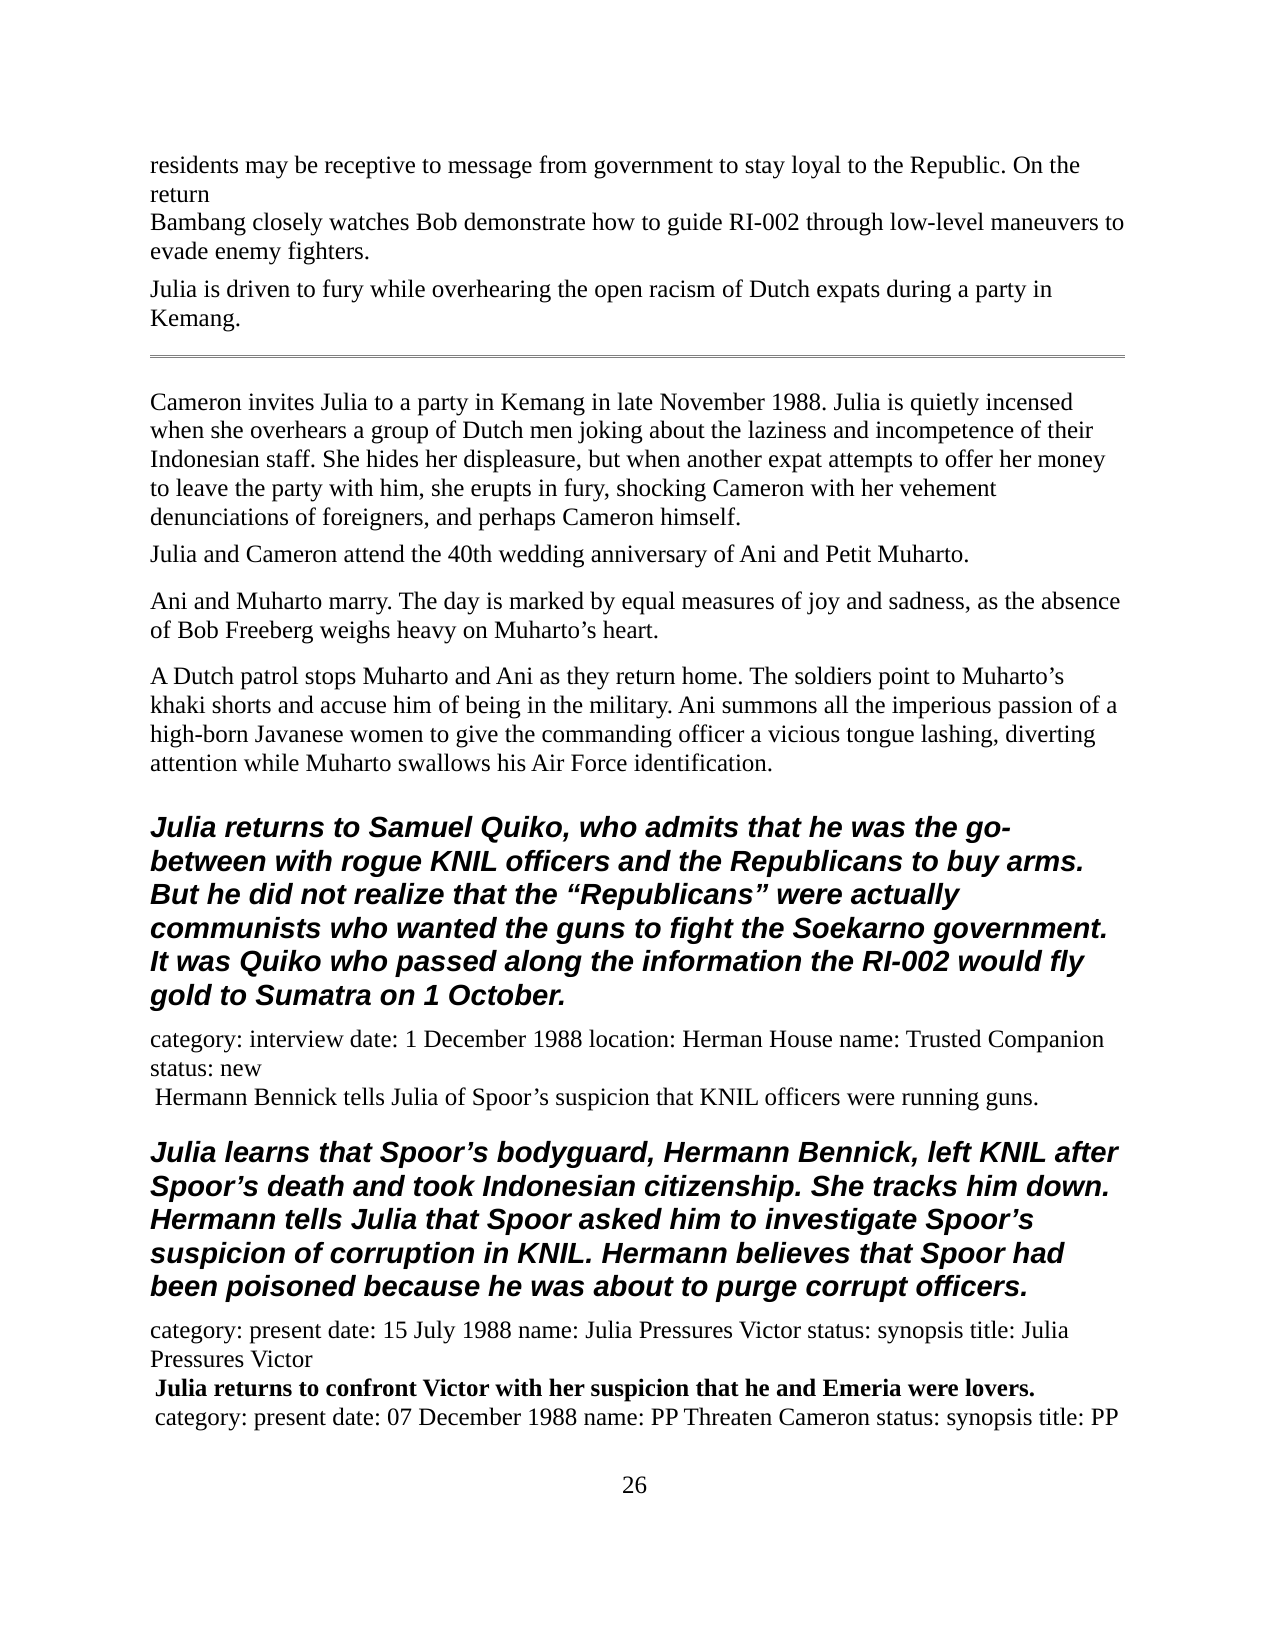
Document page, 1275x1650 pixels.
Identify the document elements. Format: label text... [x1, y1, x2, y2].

subtitle Julia returns to Samuel Quiko, who admits that he was the go-between with rogue KNIL officers and the Republicans to buy arms. But he did not realize that the “Republicans” were actually communists who wanted the guns to fight the Soekarno government. It was Quiko who passed along the information the RI-002 would fly gold to Sumatra on 1 October. [150, 810, 1125, 1012]
text A Dutch patrol stops Muharto and Ani as they return home. The soldiers point to Muharto’s khaki shorts and accuse him of being in the military. Ani summons all the imperious passion of a high-born Javanese women to give the commanding officer a vicious tongue lashing, diverting attention while Muharto swallows his Air Force identification. [150, 661, 1125, 776]
table_cell category: present date: 07 December 1988 name: PP Threaten Cameron status: synopsis title: PP [150, 1402, 1125, 1431]
subtitle Julia learns that Spoor’s bodyguard, Hermann Bennick, left KNIL after Spoor’s death and took Indonesian citizenship. She tracks him down. Hermann tells Julia that Spoor asked him to investigate Spoor’s suspicion of corruption in KNIL. Hermann believes that Spoor had been poisoned because he was about to purge corrupt officers. [150, 1135, 1125, 1303]
text Cameron invites Julia to a party in Kemang in late November 1988. Julia is quietly incensed when she overhears a group of Dutch men joking about the laziness and incompetence of their Indonesian staff. She hides her displeasure, but when another expat attempts to offer her money to leave the party with him, she erupts in fury, shocking Cameron with her vehement denunciations of foreigners, and perhaps Cameron himself. [150, 387, 1125, 530]
table_header Hermann Bennick tells Julia of Spoor’s suspicion that KNIL officers were running guns. [150, 1082, 1125, 1110]
text category: present date: 15 July 1988 name: Julia Pressures Victor status: synopsis title: Julia Pressures Victor [150, 1316, 1125, 1373]
table_header Julia returns to confront Victor with her suspicion that he and Emeria were lovers. [150, 1373, 1125, 1402]
text Julia and Cameron attend the 40th wedding anniversary of Ani and Petit Muharto. [150, 539, 1125, 568]
text Julia is driven to fury while overhearing the open racism of Dutch expats during a party in Kemang. [150, 274, 1125, 331]
text Ani and Muharto marry. The day is marked by equal measures of joy and sadness, as the absence of Bob Freeberg weighs heavy on Muharto’s heart. [150, 586, 1125, 643]
text residents may be receptive to message from government to stay loyal to the Republic. On the return Bambang closely watches Bob demonstrate how to guide RI-002 through low-level maneuvers to evade enemy fighters. [150, 150, 1125, 265]
text category: interview date: 1 December 1988 location: Herman House name: Trusted Companion status: new [150, 1024, 1125, 1082]
